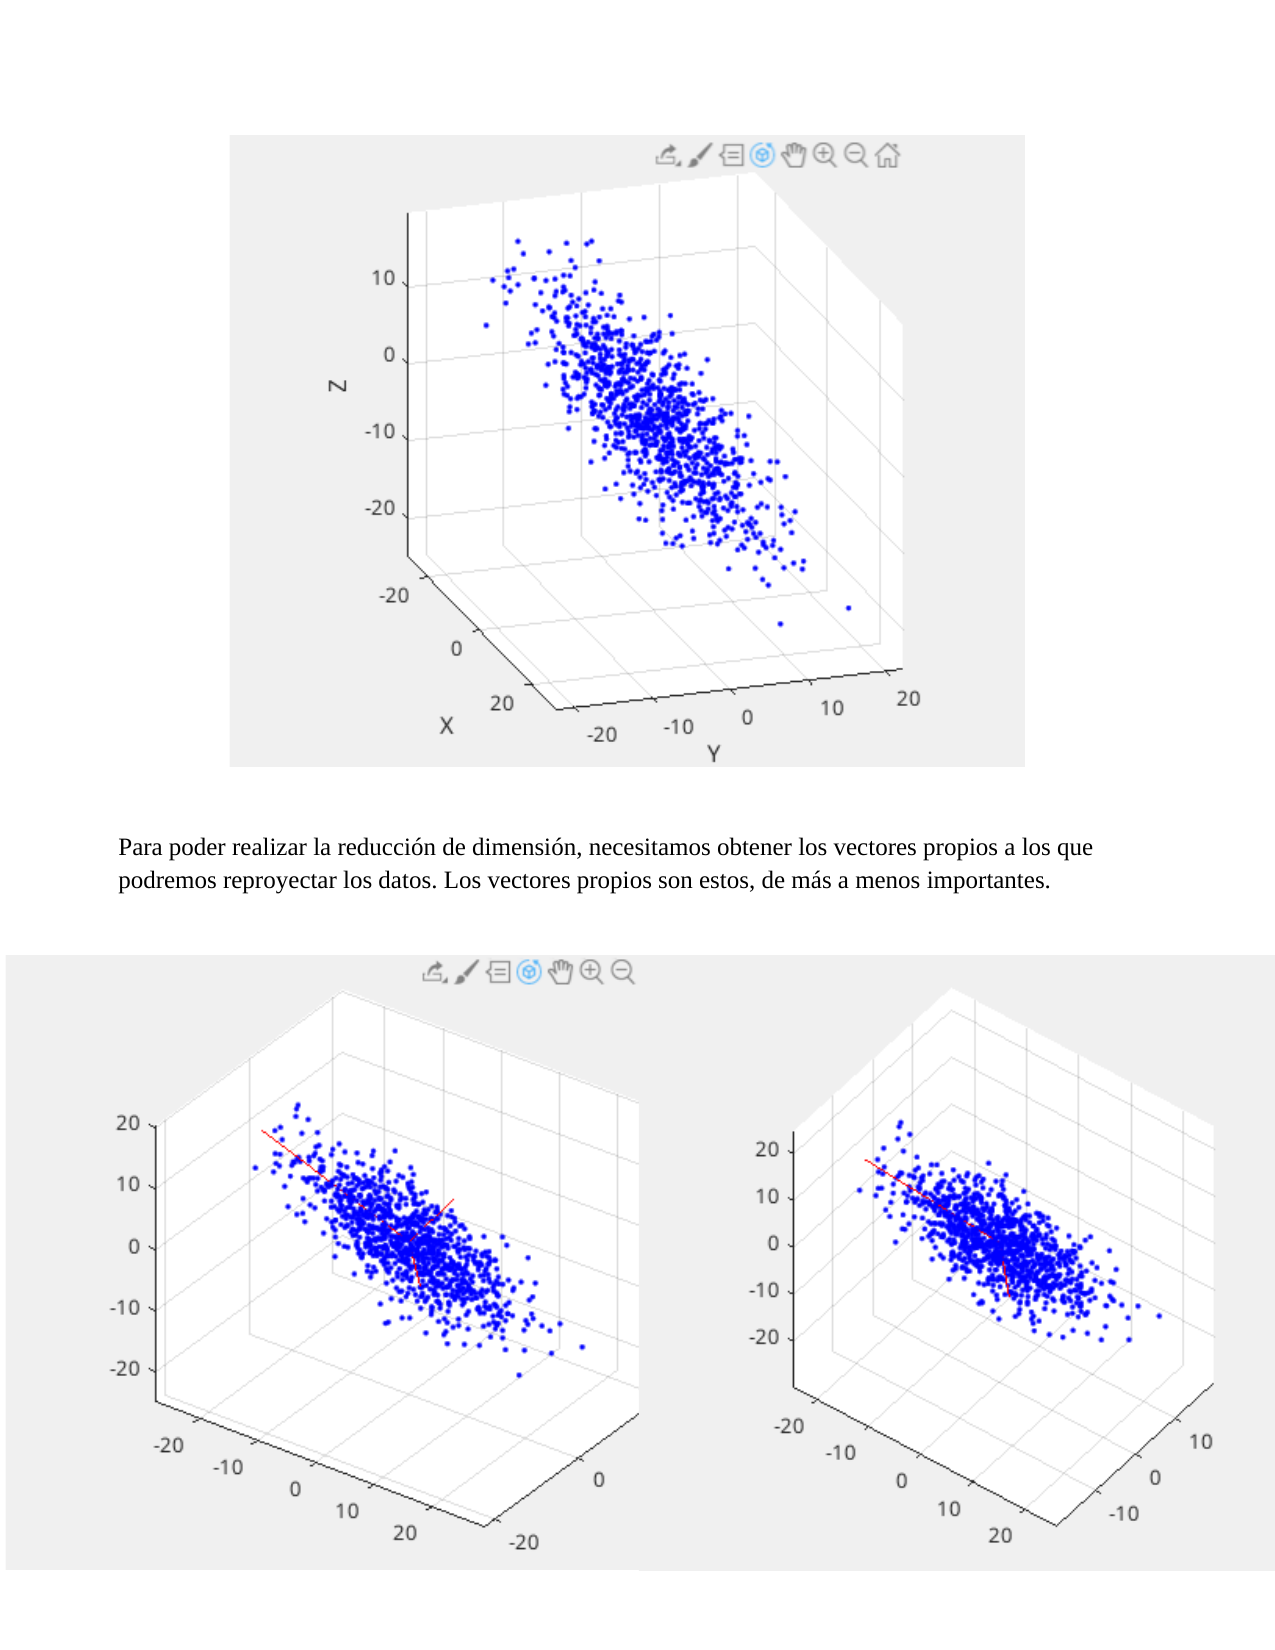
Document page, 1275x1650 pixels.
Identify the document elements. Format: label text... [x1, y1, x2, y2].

picture [229, 135, 1025, 767]
picture [5, 955, 1275, 1571]
text Para poder realizar la reducción de dimensión, necesitamos obtener los vectores propios a los que podremos reproyectar los datos. Los vectores propios son estos, de más a menos importantes. [118, 832, 1157, 894]
